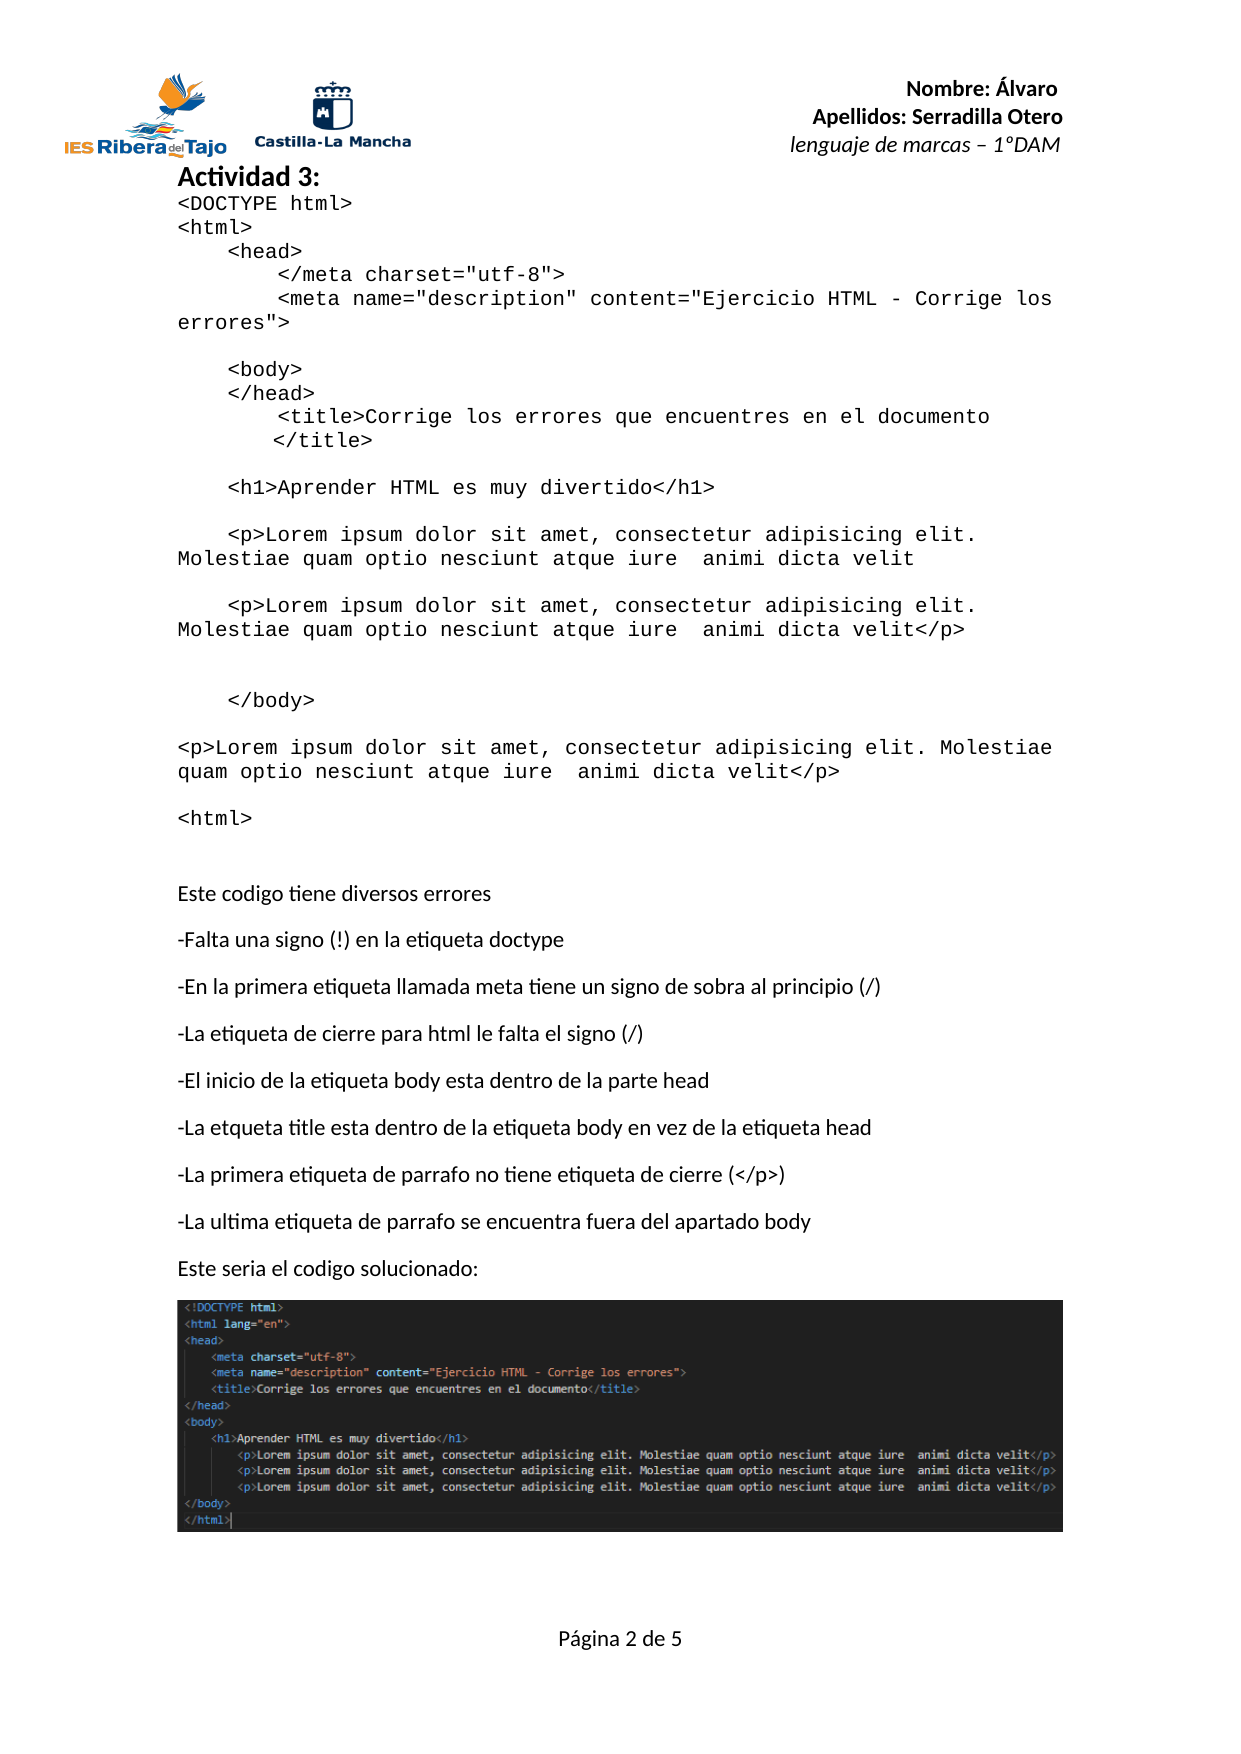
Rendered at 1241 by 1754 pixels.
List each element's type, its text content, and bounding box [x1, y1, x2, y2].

text <head> [177, 241, 1063, 264]
text -Falta una signo (!) en la etiqueta doctype [177, 926, 1063, 954]
text </head> [177, 383, 1063, 406]
text -La primera etiqueta de parrafo no tiene etiqueta de cierre (</p>) [177, 1160, 1063, 1188]
picture [233, 73, 432, 158]
text Actividad 3: [177, 158, 1063, 193]
text -La etqueta title esta dentro de la etiqueta body en vez de la etiqueta head [177, 1113, 1063, 1141]
text <html> [177, 217, 1063, 241]
text </body> [177, 690, 1063, 714]
text <title>Corrige los errores que encuentres en el documento [177, 406, 1063, 430]
text <DOCTYPE html> [177, 193, 1063, 217]
text </meta charset="utf-8"> [177, 264, 1063, 288]
text -La etiqueta de cierre para html le falta el signo (/) [177, 1019, 1063, 1047]
text <p>Lorem ipsum dolor sit amet, consectetur adipisicing elit. Molestiae quam optio nesciunt atque iure animi dicta velit</p> [177, 737, 1063, 784]
text </title> [177, 430, 1063, 453]
text <meta name="description" content="Ejercicio HTML - Corrige los errores"> [177, 288, 1063, 335]
text -La ultima etiqueta de parrafo se encuentra fuera del apartado body [177, 1207, 1063, 1235]
text <body> [177, 359, 1063, 383]
text <p>Lorem ipsum dolor sit amet, consectetur adipisicing elit. Molestiae quam optio nesciunt atque iure animi dicta velit</p> [177, 595, 1063, 643]
text -El inicio de la etiqueta body esta dentro de la parte head [177, 1066, 1063, 1094]
picture [65, 73, 227, 158]
text Este codigo tiene diversos errores [177, 879, 1063, 907]
picture [177, 1300, 1063, 1532]
text <h1>Aprender HTML es muy divertido</h1> [177, 477, 1063, 501]
text Este seria el codigo solucionado: [177, 1254, 1063, 1282]
text -En la primera etiqueta llamada meta tiene un signo de sobra al principio (/) [177, 972, 1063, 1001]
text <p>Lorem ipsum dolor sit amet, consectetur adipisicing elit. Molestiae quam optio nesciunt atque iure animi dicta velit [177, 524, 1063, 572]
text <html> [177, 808, 1063, 832]
